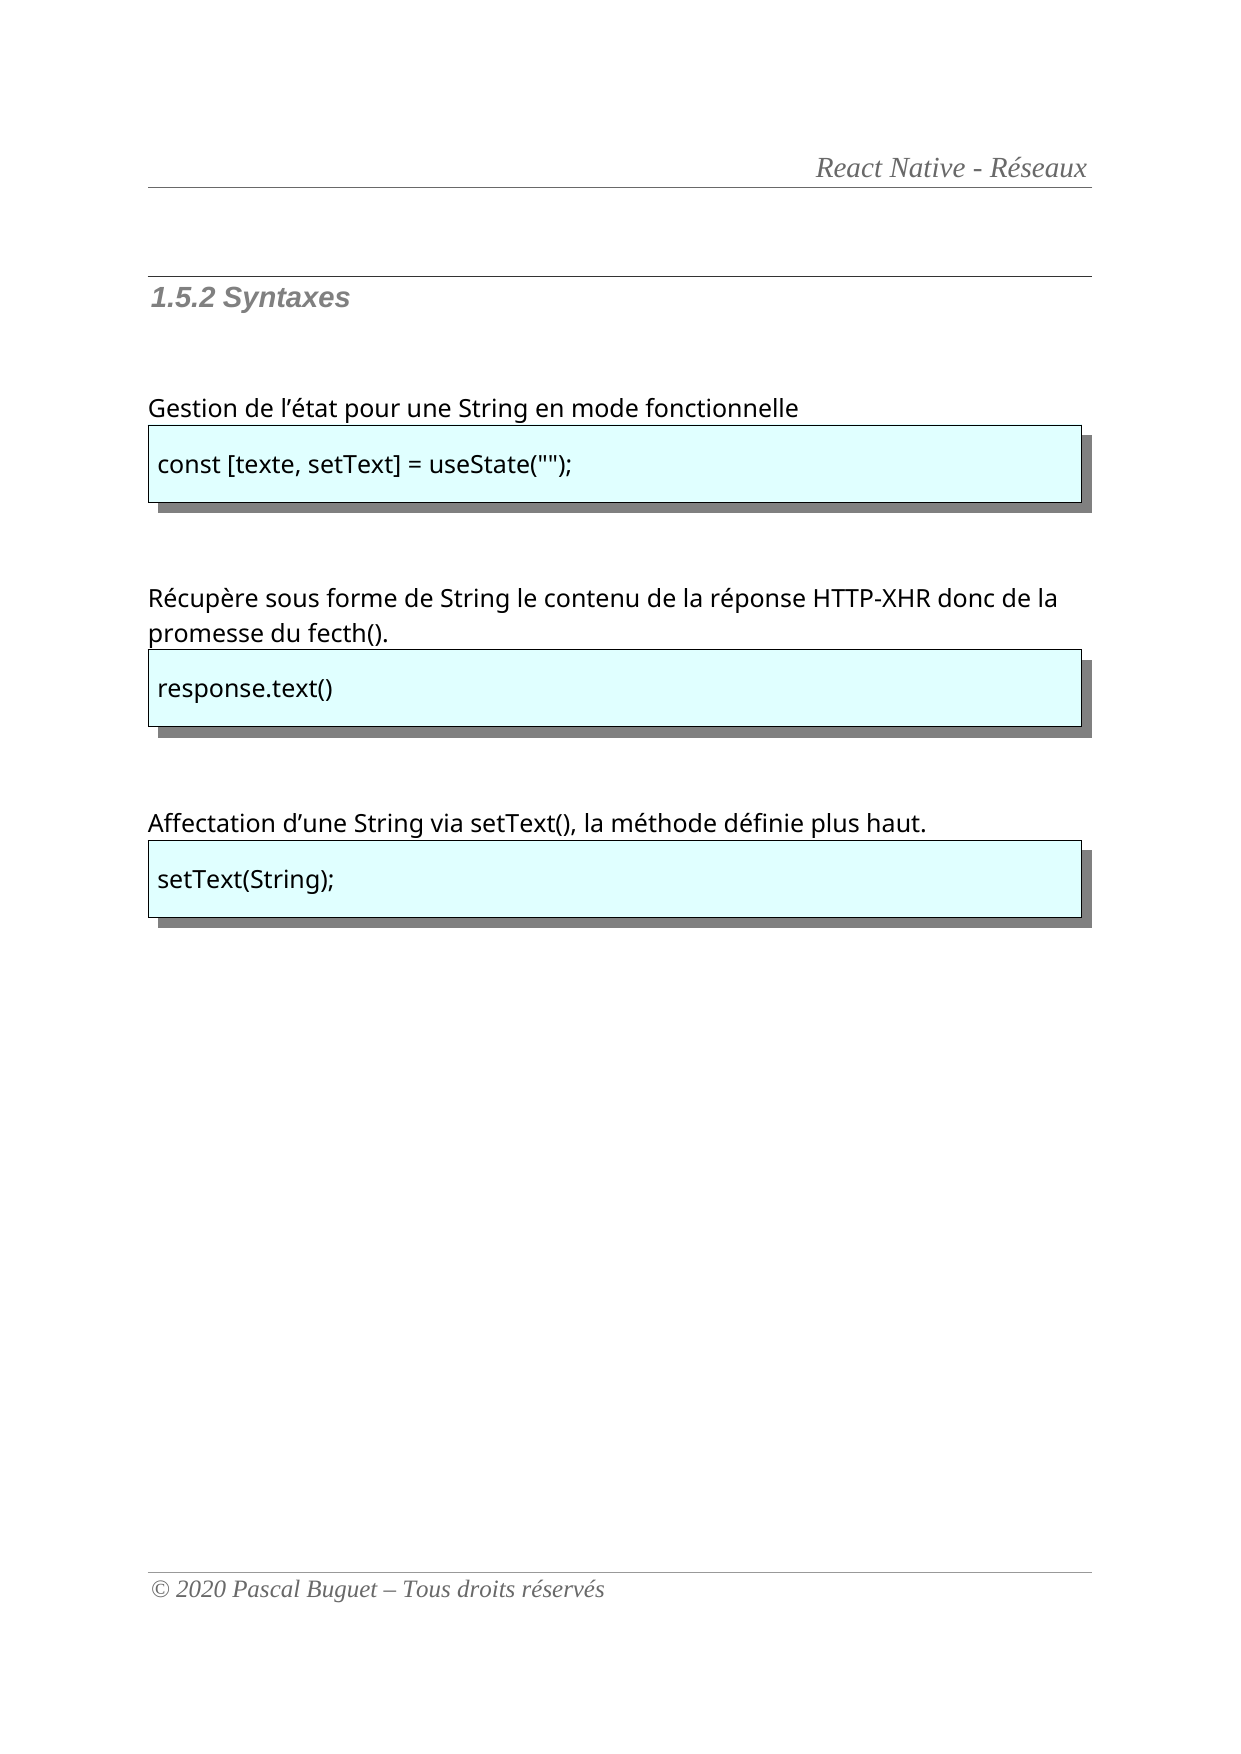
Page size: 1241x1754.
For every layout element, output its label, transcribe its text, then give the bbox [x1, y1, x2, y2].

text Affectation d’une String via setText(), la méthode définie plus haut. [148, 806, 1092, 840]
subtitle Syntaxes [148, 277, 1092, 316]
text const [texte, setText] = useState(""); [149, 426, 1081, 502]
text Récupère sous forme de String le contenu de la réponse HTTP-XHR donc de la promesse du fecth(). [148, 581, 1092, 649]
text setText(String); [149, 841, 1081, 917]
text response.text() [149, 650, 1081, 726]
text Gestion de l’état pour une String en mode fonctionnelle [148, 391, 1092, 424]
